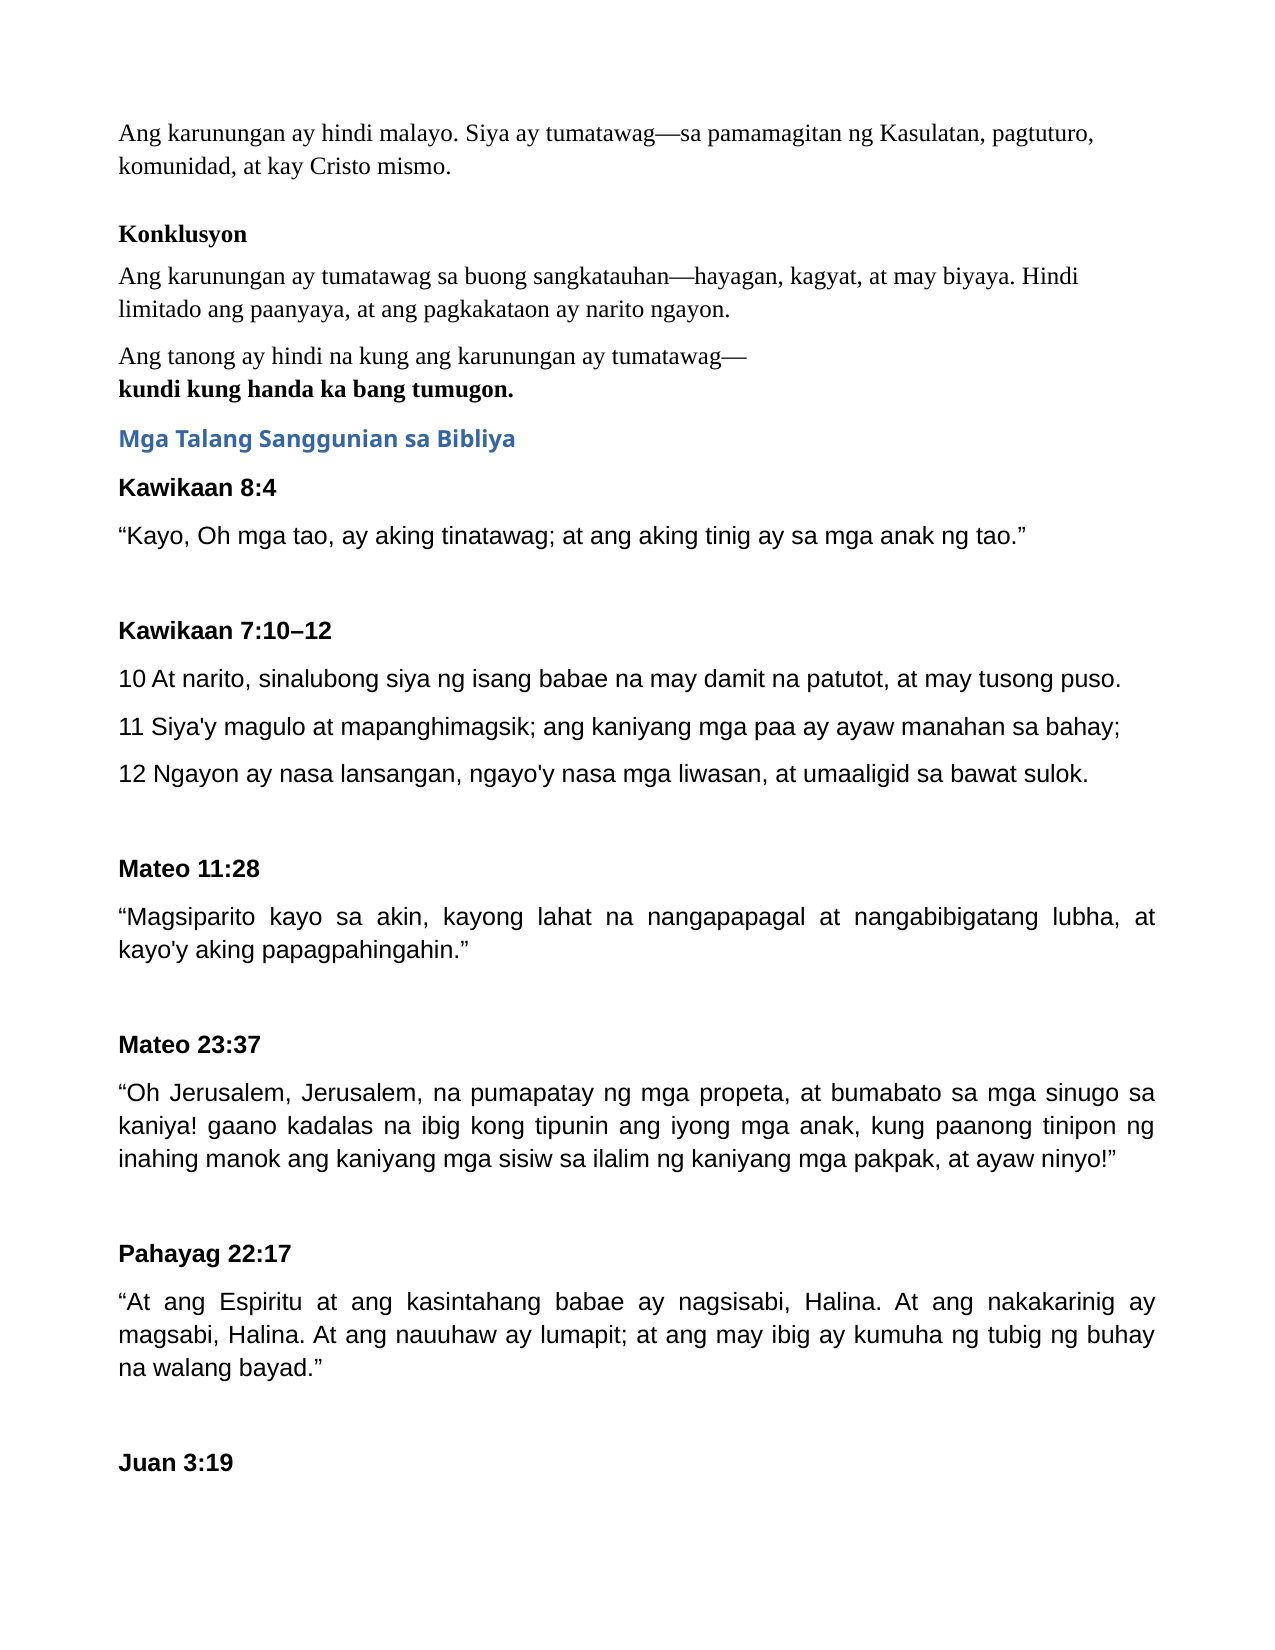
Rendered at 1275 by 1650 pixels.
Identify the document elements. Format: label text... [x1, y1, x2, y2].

text “At ang Espiritu at ang kasintahang babae ay nagsisabi, Halina. At ang nakakarinig ay magsabi, Halina. At ang nauuhaw ay lumapit; at ang may ibig ay kumuha ng tubig ng buhay na walang bayad.” [118, 1287, 1157, 1381]
text Ang karunungan ay tumatawag sa buong sangkatauhan—hayagan, kagyat, at may biyaya. Hindi limitado ang paanyaya, at ang pagkakataon ay narito ngayon. [118, 261, 1157, 323]
text Pahayag 22:17 [118, 1239, 1157, 1268]
text Ang karunungan ay hindi malayo. Siya ay tumatawag—sa pamamagitan ng Kasulatan, pagtuturo, komunidad, at kay Cristo mismo. [118, 118, 1157, 180]
text Ang tanong ay hindi na kung ang karunungan ay tumatawag— kundi kung handa ka bang tumugon. [118, 341, 1157, 403]
text Kawikaan 8:4 [118, 473, 1157, 502]
text Mateo 11:28 [118, 854, 1157, 883]
text 10 At narito, sinalubong siya ng isang babae na may damit na patutot, at may tusong puso. [118, 664, 1157, 693]
text “Kayo, Oh mga tao, ay aking tinatawag; at ang aking tinig ay sa mga anak ng tao.” [118, 521, 1157, 550]
text Kawikaan 7:10–12 [118, 616, 1157, 645]
subtitle Konklusyon [118, 219, 1157, 248]
text Mga Talang Sanggunian sa Bibliya [118, 422, 1157, 454]
text 11 Siya'y magulo at mapanghimagsik; ang kaniyang mga paa ay ayaw manahan sa bahay; [118, 711, 1157, 740]
text 12 Ngayon ay nasa lansangan, ngayo'y nasa mga liwasan, at umaaligid sa bawat sulok. [118, 759, 1157, 788]
text Juan 3:19 [118, 1448, 1157, 1477]
text “Magsiparito kayo sa akin, kayong lahat na nangapapagal at nangabibigatang lubha, at kayo'y aking papagpahingahin.” [118, 902, 1157, 964]
text “Oh Jerusalem, Jerusalem, na pumapatay ng mga propeta, at bumabato sa mga sinugo sa kaniya! gaano kadalas na ibig kong tipunin ang iyong mga anak, kung paanong tinipon ng inahing manok ang kaniyang mga sisiw sa ilalim ng kaniyang mga pakpak, at ayaw ninyo!” [118, 1078, 1157, 1172]
text Mateo 23:37 [118, 1030, 1157, 1059]
